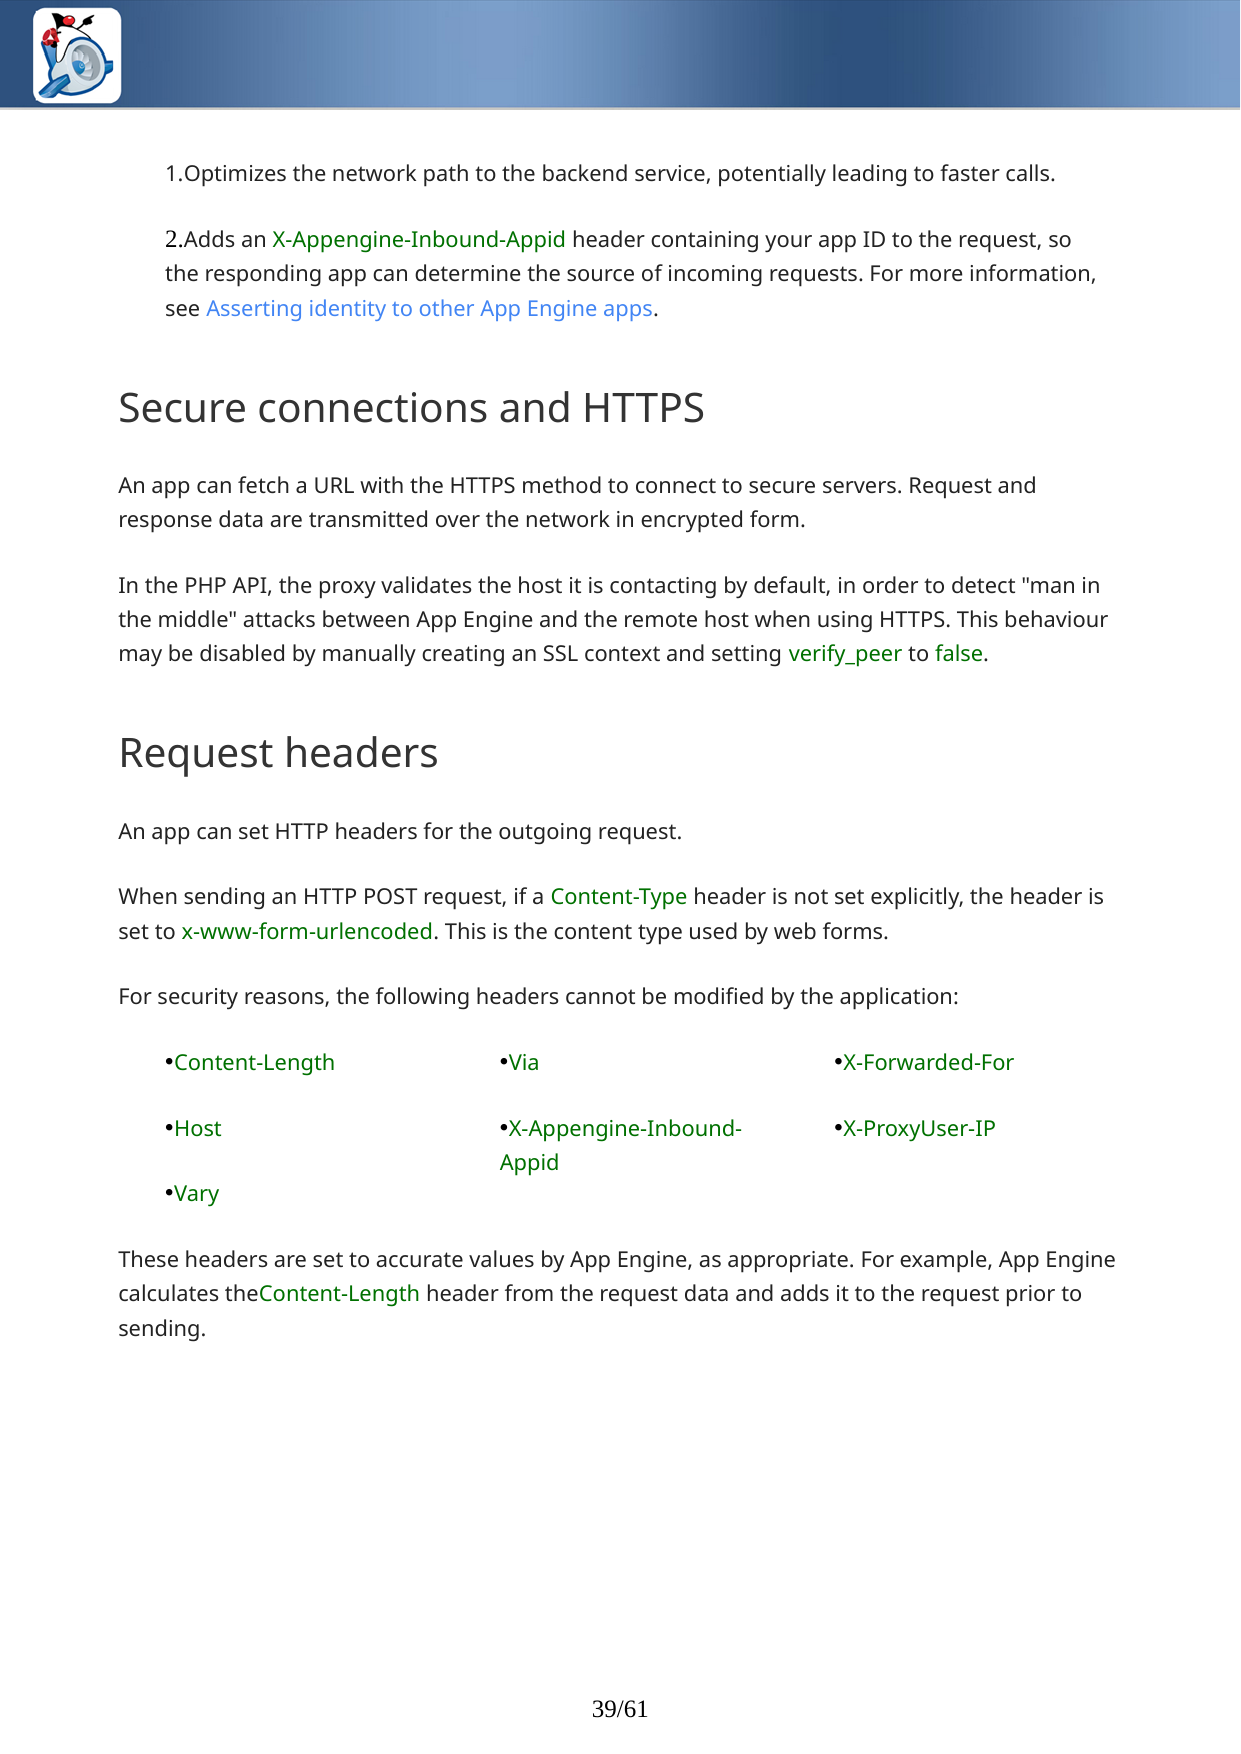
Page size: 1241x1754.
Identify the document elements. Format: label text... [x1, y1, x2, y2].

list Vary [118, 1173, 437, 1208]
list Content-Length [118, 1042, 437, 1077]
list X-Forwarded-For [787, 1042, 1106, 1077]
text An app can fetch a URL with the HTTPS method to connect to secure servers. Request and response data are transmitted over the network in encrypted form. [118, 465, 1122, 534]
text For security reasons, the following headers cannot be modified by the application: [118, 977, 1122, 1011]
list X-ProxyUser-IP [787, 1108, 1106, 1142]
list X-Appengine-Inbound-Appid [453, 1108, 772, 1177]
list Host [118, 1108, 437, 1142]
text An app can set HTTP headers for the outgoing request. [118, 811, 1122, 845]
text When sending an HTTP POST request, if a Content-Type header is not set explicitly, the header is set to x-www-form-urlencoded. This is the content type used by web forms. [118, 877, 1122, 945]
subtitle Secure connections and HTTPS [118, 378, 1122, 434]
text These headers are set to accurate values by App Engine, as appropriate. For example, App Engine calculates theContent-Length header from the request data and adds it to the request prior to sending. [118, 1239, 1122, 1342]
list Adds an X-Appengine-Inbound-Appid header containing your app ID to the request, so the responding app can determine the source of incoming requests. For more information, see Asserting identity to other App Engine apps. [118, 219, 1106, 322]
list Optimizes the network path to the backend service, potentially leading to faster calls. [118, 153, 1106, 188]
text In the PHP API, the proxy validates the host it is contacting by default, in order to detect "man in the middle" attacks between App Engine and the remote host when using HTTPS. This behaviour may be disabled by manually creating an SSL context and setting verify_peer to false. [118, 565, 1122, 668]
picture [0, 0, 1241, 110]
list Via [453, 1042, 772, 1077]
subtitle Request headers [118, 724, 1122, 780]
